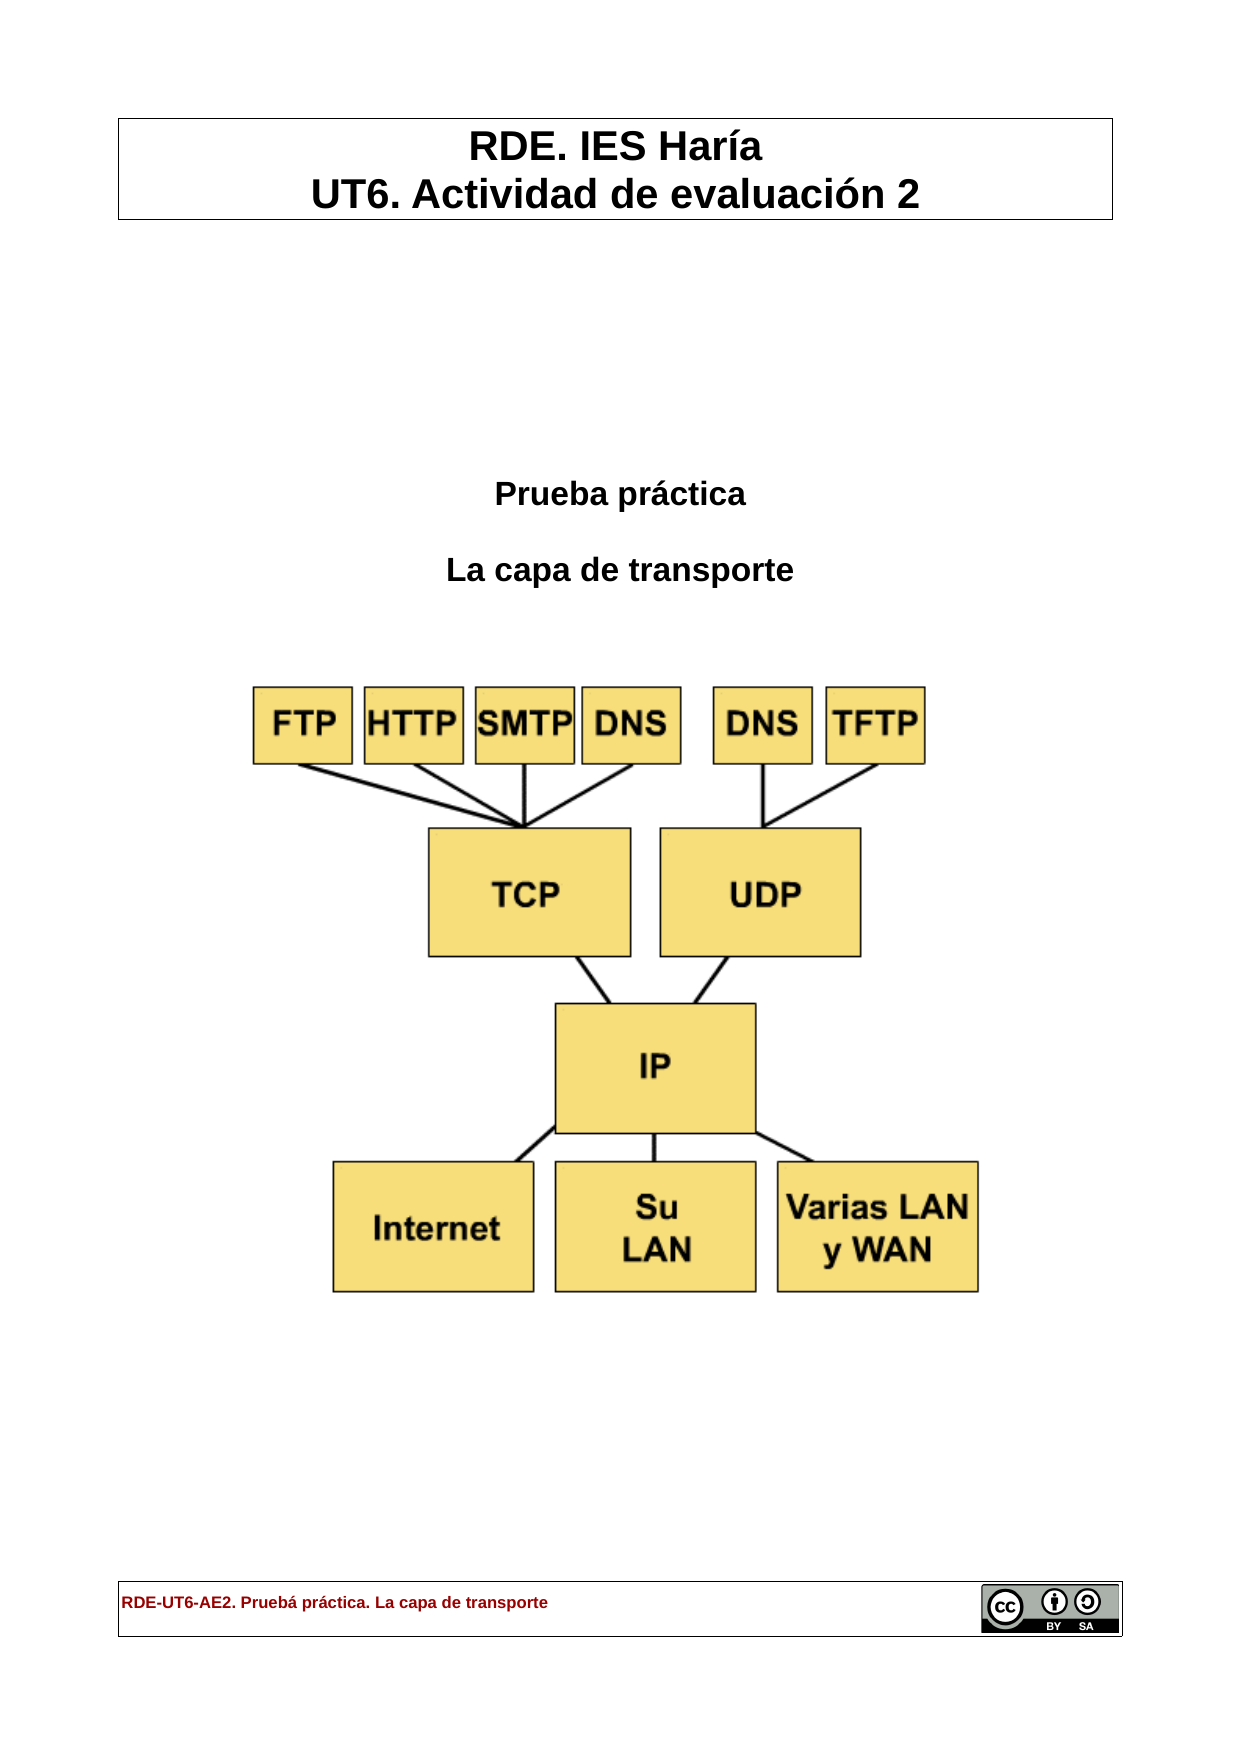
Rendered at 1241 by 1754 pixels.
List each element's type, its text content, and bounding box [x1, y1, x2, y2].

picture [239, 672, 1001, 1310]
subtitle La capa de transporte [118, 550, 1122, 588]
subtitle Prueba práctica [118, 474, 1122, 512]
text RDE. IES Haría [119, 119, 1112, 166]
picture [981, 1584, 1119, 1633]
text UT6. Actividad de evaluación 2 [119, 166, 1112, 219]
